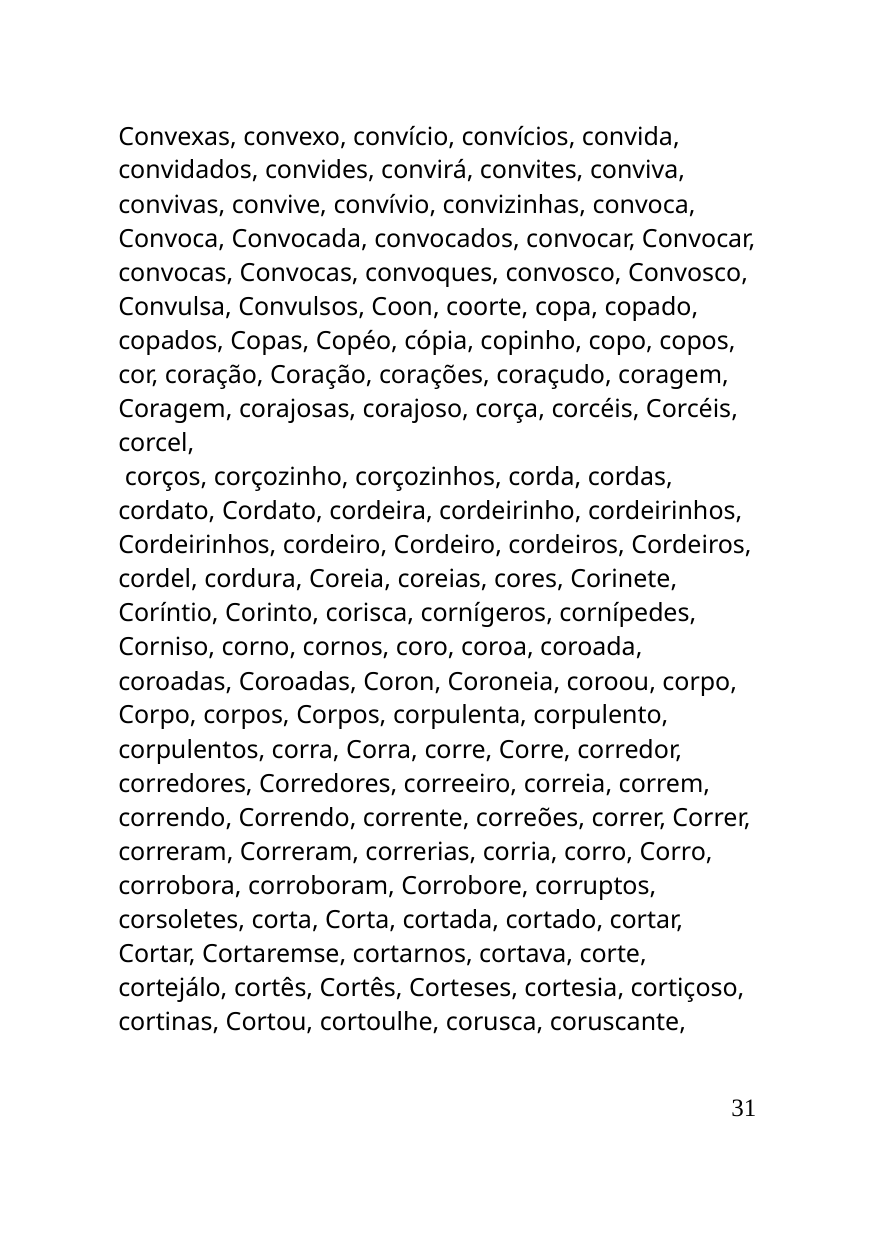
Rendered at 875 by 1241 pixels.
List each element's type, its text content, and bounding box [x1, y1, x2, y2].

text corços, corçozinho, corçozinhos, corda, cordas, cordato, Cordato, cordeira, cordeirinho, cordeirinhos, Cordeirinhos, cordeiro, Cordeiro, cordeiros, Cordeiros, cordel, cordura, Coreia, coreias, cores, Corinete, Coríntio, Corinto, corisca, cornígeros, cornípedes, Corniso, corno, cornos, coro, coroa, coroada, coroadas, Coroadas, Coron, Coroneia, coroou, corpo, Corpo, corpos, Corpos, corpulenta, corpulento, corpulentos, corra, Corra, corre, Corre, corredor, corredores, Corredores, correeiro, correia, correm, correndo, Correndo, corrente, correões, correr, Correr, correram, Correram, correrias, corria, corro, Corro, corrobora, corroboram, Corrobore, corruptos, corsoletes, corta, Corta, cortada, cortado, cortar, Cortar, Cortaremse, cortarnos, cortava, corte, cortejálo, cortês, Cortês, Corteses, cortesia, cortiçoso, cortinas, Cortou, cortoulhe, corusca, coruscante, [118, 459, 756, 1038]
text Convexas, convexo, convício, convícios, convida, convidados, convides, convirá, convites, conviva, convivas, convive, convívio, convizinhas, convoca, Convoca, Convocada, convocados, convocar, Convocar, convocas, Convocas, convoques, convosco, Convosco, Convulsa, Convulsos, Coon, coorte, copa, copado, copados, Copas, Copéo, cópia, copinho, copo, copos, cor, coração, Coração, corações, coraçudo, coragem, Coragem, corajosas, corajoso, corça, corcéis, Corcéis, corcel, [118, 118, 756, 459]
